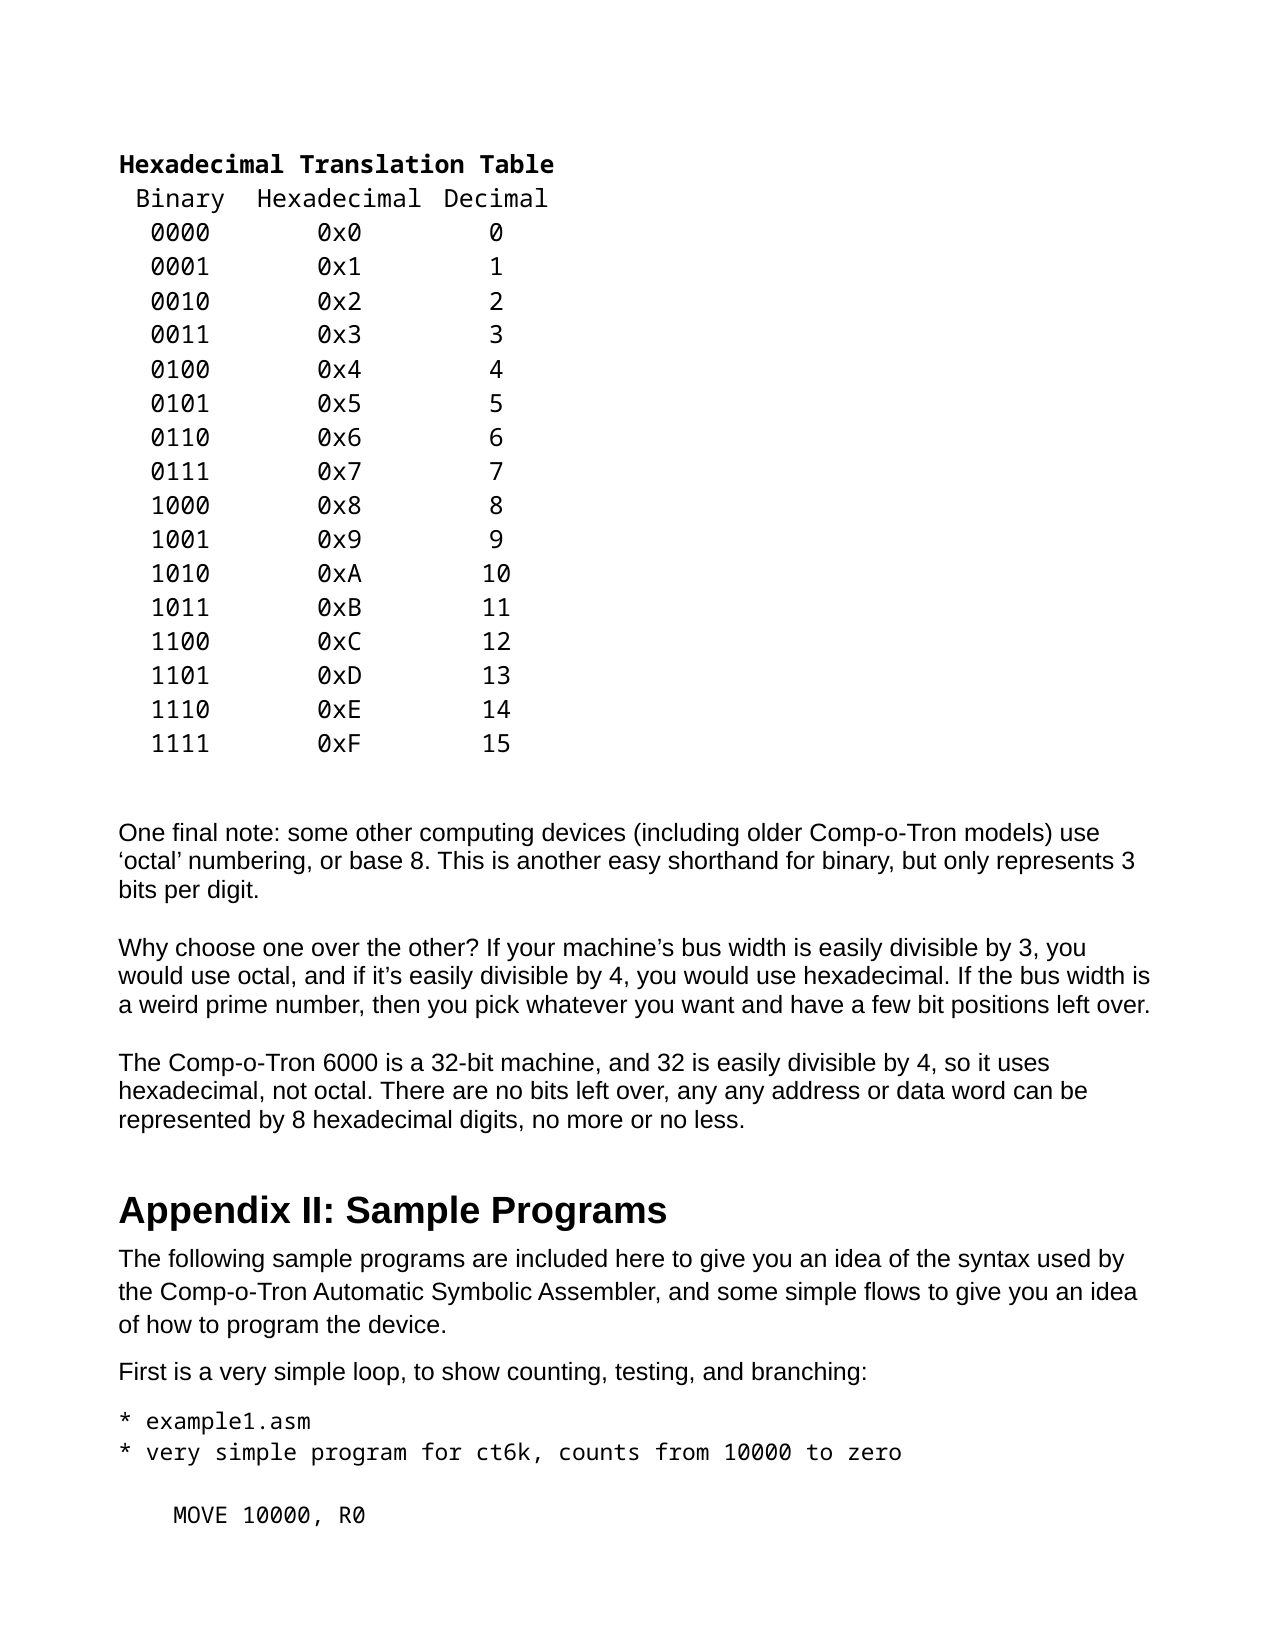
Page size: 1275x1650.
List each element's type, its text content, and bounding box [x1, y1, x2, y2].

table_cell 1001 [112, 522, 248, 556]
table_cell 3 [430, 317, 562, 351]
table_cell 0010 [112, 283, 248, 317]
table_cell 0x3 [248, 317, 430, 351]
table_cell 13 [430, 658, 562, 692]
table_cell 0 [430, 215, 562, 249]
subtitle Appendix II: Sample Programs [118, 1187, 1157, 1231]
table_cell 8 [430, 488, 562, 522]
table_cell 0x1 [248, 249, 430, 283]
table_cell 0x9 [248, 522, 430, 556]
text * very simple program for ct6k, counts from 10000 to zero [118, 1436, 1157, 1467]
table_cell 0001 [112, 249, 248, 283]
table_cell 0xF [248, 726, 430, 760]
table_cell 0x2 [248, 283, 430, 317]
table_cell 0x4 [248, 351, 430, 385]
table_cell 0x6 [248, 419, 430, 453]
table_cell 0110 [112, 419, 248, 453]
table_cell 0011 [112, 317, 248, 351]
table_cell 1101 [112, 658, 248, 692]
table_cell 10 [430, 556, 562, 590]
text The Comp-o-Tron 6000 is a 32-bit machine, and 32 is easily divisible by 4, so it uses hexadecimal, not octal. There are no bits left over, any any address or data word can be represented by 8 hexadecimal digits, no more or no less. [118, 1047, 1157, 1134]
table_cell 0x7 [248, 454, 430, 487]
table_cell Decimal [430, 181, 562, 215]
table_cell 6 [430, 419, 562, 453]
table_cell 15 [430, 726, 562, 760]
table_cell 7 [430, 454, 562, 487]
text * example1.asm [118, 1405, 1157, 1436]
table_cell 0xE [248, 692, 430, 726]
table_cell Binary [112, 181, 248, 215]
table_cell 1010 [112, 556, 248, 590]
table_cell 0000 [112, 215, 248, 249]
table_cell 0100 [112, 351, 248, 385]
table_cell 0xC [248, 624, 430, 658]
table_cell 5 [430, 385, 562, 419]
table_cell 4 [430, 351, 562, 385]
table_cell Hexadecimal [248, 181, 430, 215]
table_cell 1100 [112, 624, 248, 658]
table_cell 1011 [112, 590, 248, 624]
table_cell 0x8 [248, 488, 430, 522]
table_cell 1111 [112, 726, 248, 760]
table_cell 1 [430, 249, 562, 283]
table_cell 0x0 [248, 215, 430, 249]
table_cell 1110 [112, 692, 248, 726]
table_cell 2 [430, 283, 562, 317]
table_cell 14 [430, 692, 562, 726]
table_cell 12 [430, 624, 562, 658]
table_cell 0xB [248, 590, 430, 624]
table_cell 0x5 [248, 385, 430, 419]
table_cell 0111 [112, 454, 248, 487]
text One final note: some other computing devices (including older Comp-o-Tron models) use ‘octal’ numbering, or base 8. This is another easy shorthand for binary, but only represents 3 bits per digit. [118, 817, 1157, 904]
table_header Hexadecimal Translation Table [112, 147, 562, 181]
table_cell 9 [430, 522, 562, 556]
text The following sample programs are included here to give you an idea of the syntax used by the Comp-o-Tron Automatic Symbolic Assembler, and some simple flows to give you an idea of how to program the device. [118, 1244, 1157, 1338]
text MOVE 10000, R0 [118, 1499, 1157, 1530]
table_cell 0xA [248, 556, 430, 590]
table_cell 0xD [248, 658, 430, 692]
table_cell 1000 [112, 488, 248, 522]
table_cell 0101 [112, 385, 248, 419]
table_cell 11 [430, 590, 562, 624]
text Why choose one over the other? If your machine’s bus width is easily divisible by 3, you would use octal, and if it’s easily divisible by 4, you would use hexadecimal. If the bus width is a weird prime number, then you pick whatever you want and have a few bit positions left over. [118, 932, 1157, 1019]
text First is a very simple loop, to show counting, testing, and branching: [118, 1357, 1157, 1386]
